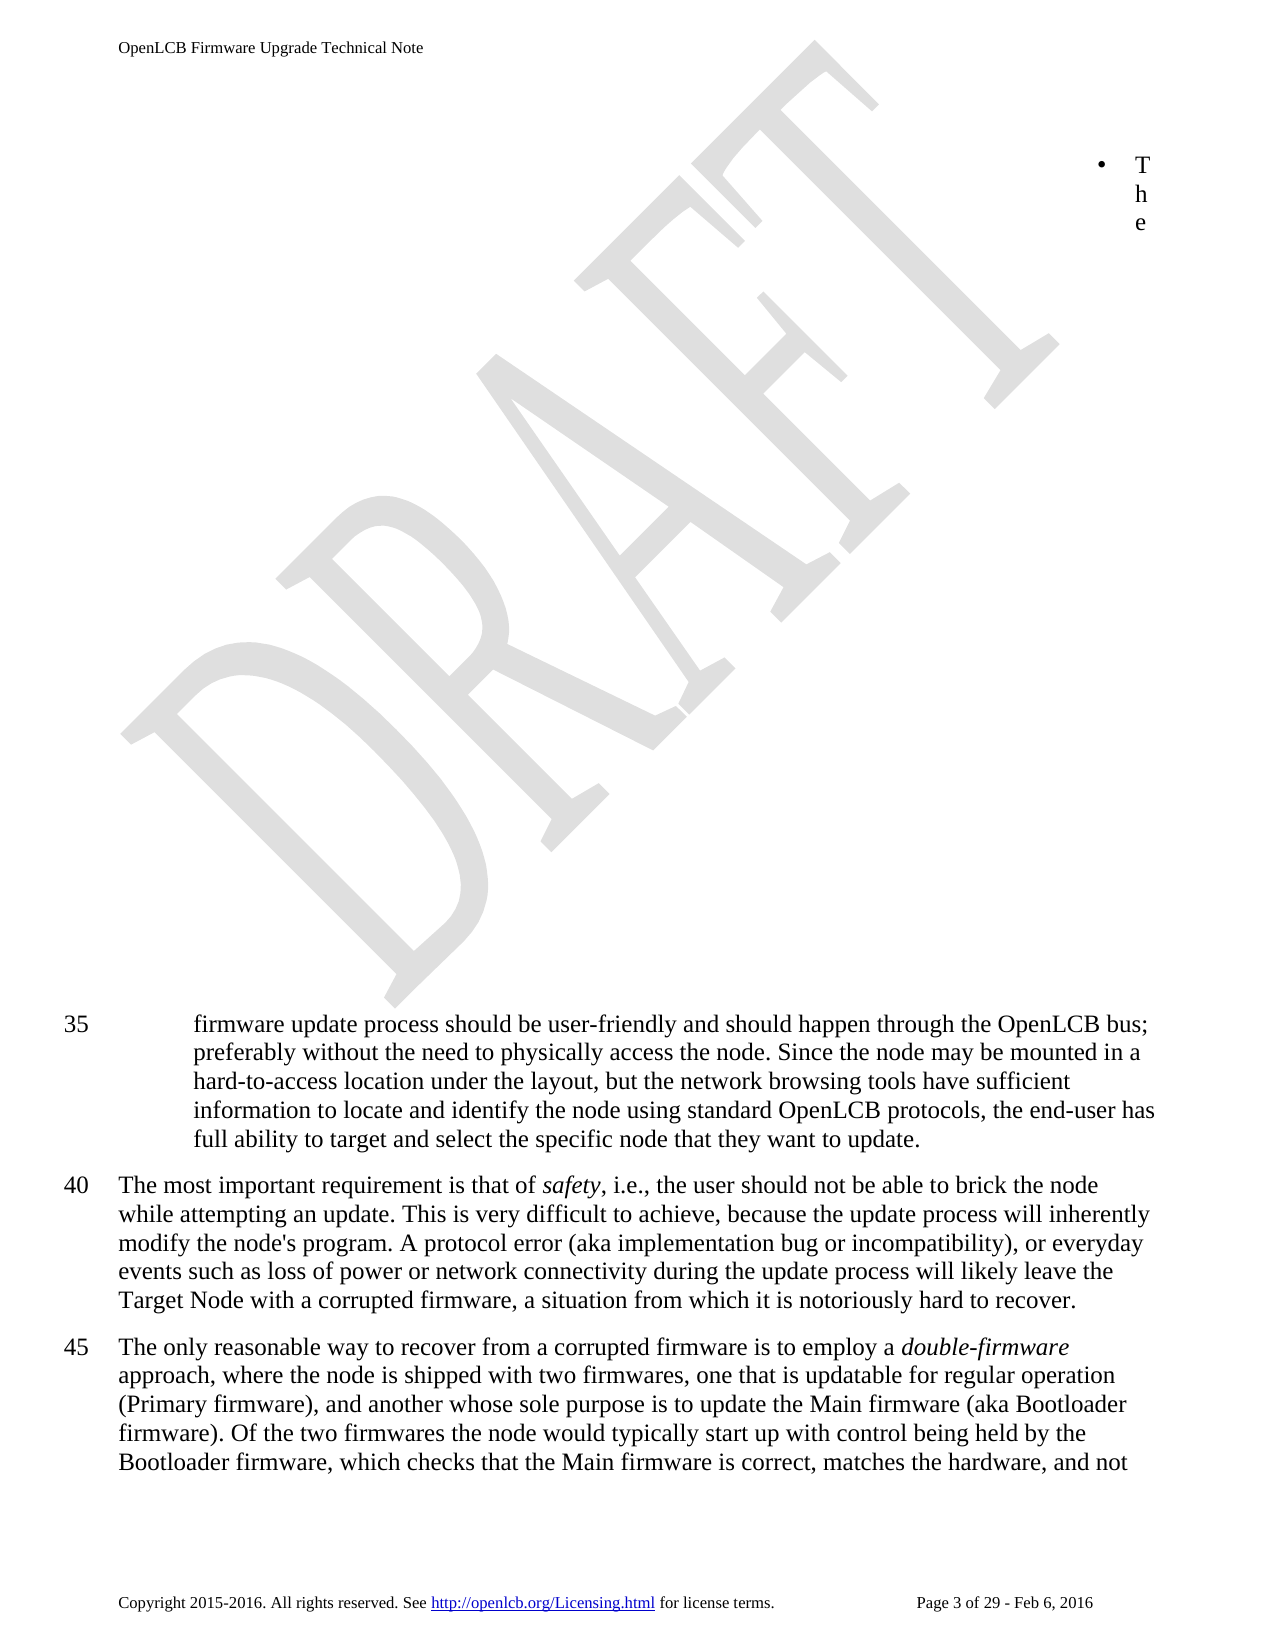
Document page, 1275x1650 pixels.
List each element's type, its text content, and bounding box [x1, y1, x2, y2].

list The firmware update process should be user-friendly and should happen through the OpenLCB bus; preferably without the need to physically access the node. Since the node may be mounted in a hard-to-access location under the layout, but the network browsing tools have sufficient information to locate and identify the node using standard OpenLCB protocols, the end-user has full ability to target and select the specific node that they want to update. [156, 150, 1157, 1152]
text The most important requirement is that of safety, i.e., the user should not be able to brick the node while attempting an update. This is very difficult to achieve, because the update process will inherently modify the node's program. A protocol error (aka implementation bug or incompatibility), or everyday events such as loss of power or network connectivity during the update process will likely leave the Target Node with a corrupted firmware, a situation from which it is notoriously hard to recover. [118, 1170, 1157, 1314]
text The only reasonable way to recover from a corrupted firmware is to employ a double-firmware approach, where the node is shipped with two firmwares, one that is updatable for regular operation (Primary firmware), and another whose sole purpose is to update the Main firmware (aka Bootloader firmware). Of the two firmwares the node would typically start up with control being held by the Bootloader firmware, which checks that the Main firmware is correct, matches the hardware, and not [118, 1332, 1157, 1475]
